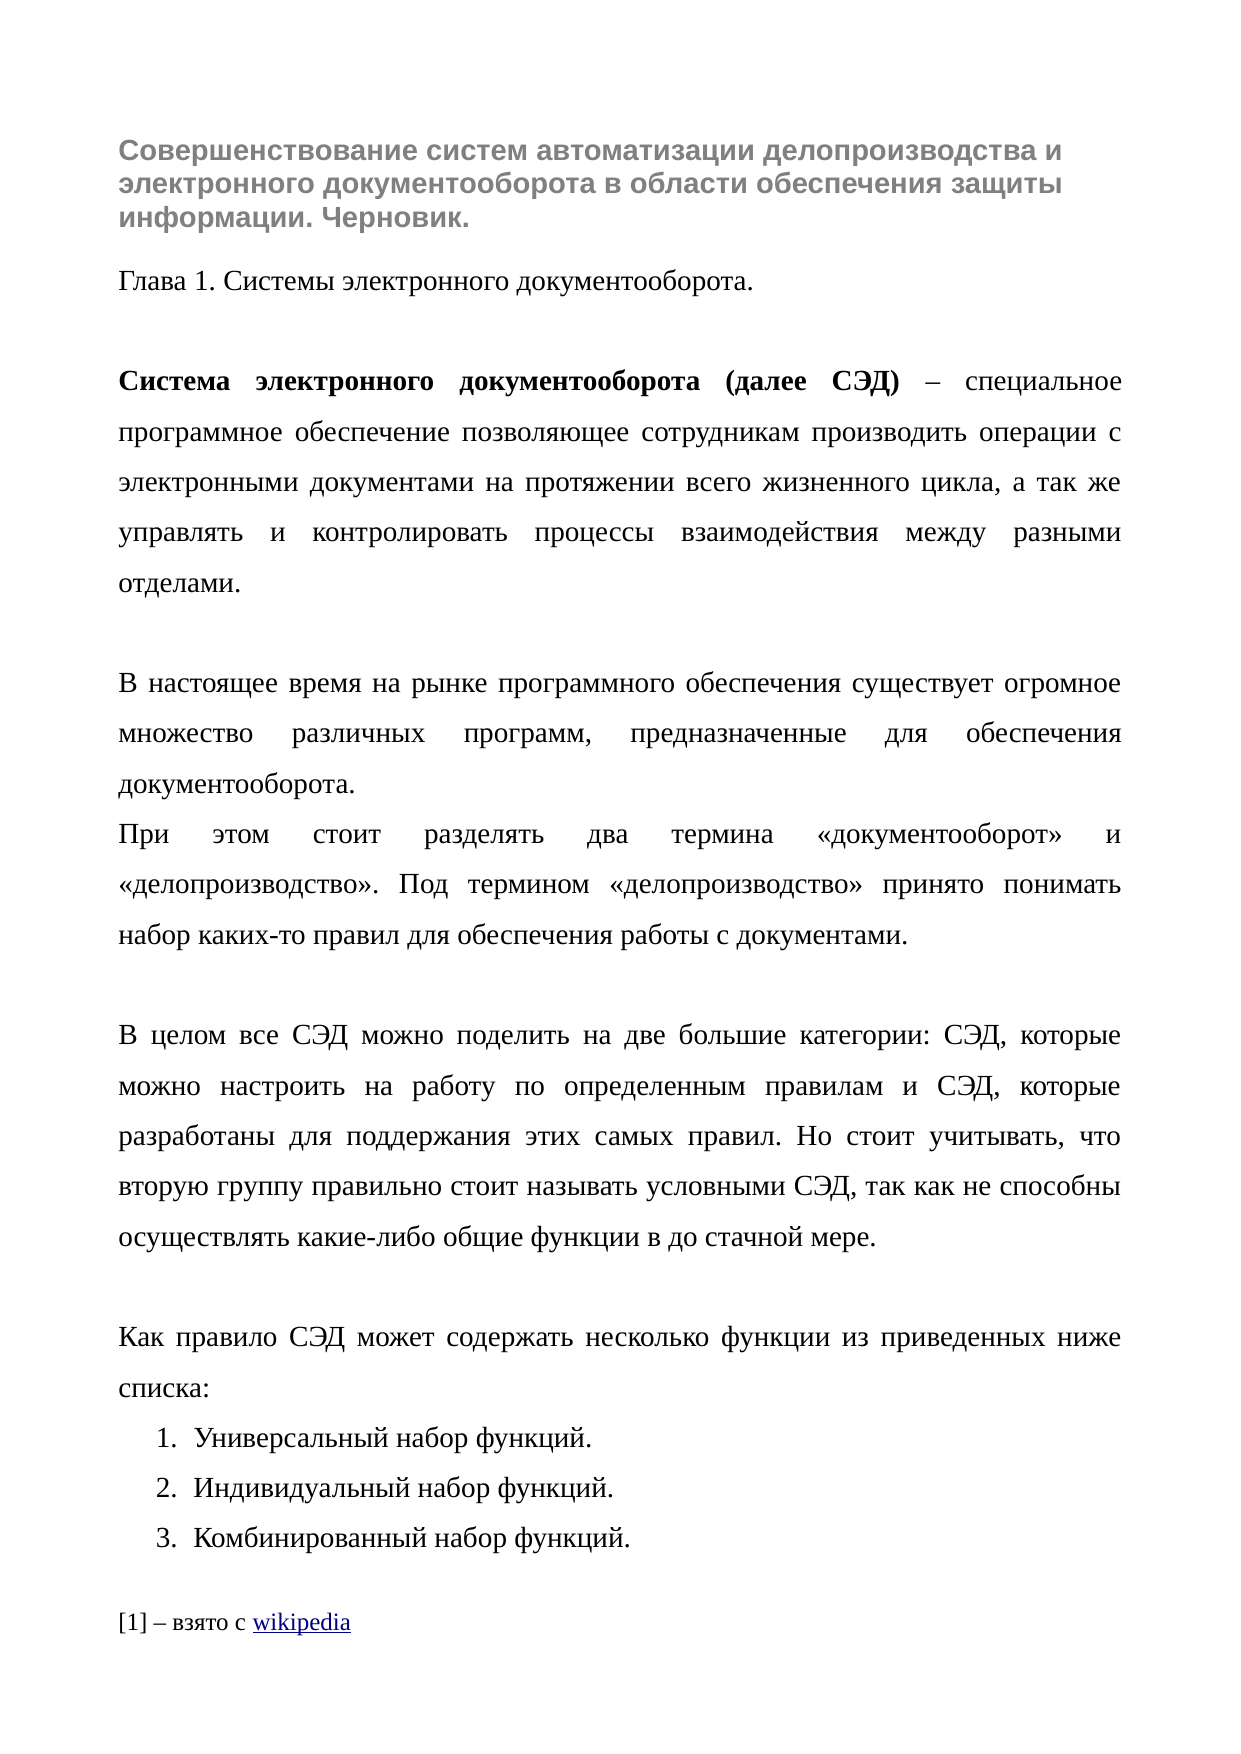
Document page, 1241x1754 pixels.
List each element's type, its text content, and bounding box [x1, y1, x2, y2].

text Система электронного документооборота (далее СЭД) – специальное программное обеспечение позволяющее сотрудникам производить операции с электронными документами на протяжении всего жизненного цикла, а так же управлять и контролировать процессы взаимодействия между разными отделами. [118, 363, 1122, 598]
list Индивидуальный набор функций. [156, 1470, 1122, 1504]
text Глава 1. Системы электронного документооборота. [118, 263, 1122, 296]
text В целом все СЭД можно поделить на две большие категории: СЭД, которые можно настроить на работу по определенным правилам и СЭД, которые разработаны для поддержания этих самых правил. Но стоит учитывать, что вторую группу правильно стоит называть условными СЭД, так как не способны осуществлять какие-либо общие функции в до стачной мере. [118, 1017, 1122, 1252]
list Комбинированный набор функций. [156, 1521, 1122, 1554]
text При этом стоит разделять два термина «документооборот» и «делопроизводство». Под термином «делопроизводство» принято понимать набор каких-то правил для обеспечения работы с документами. [118, 816, 1122, 950]
text Как правило СЭД может содержать несколько функции из приведенных ниже списка: [118, 1319, 1122, 1403]
text В настоящее время на рынке программного обеспечения существует огромное множество различных программ, предназначенные для обеспечения документооборота. [118, 665, 1122, 799]
list Универсальный набор функций. [156, 1420, 1122, 1453]
